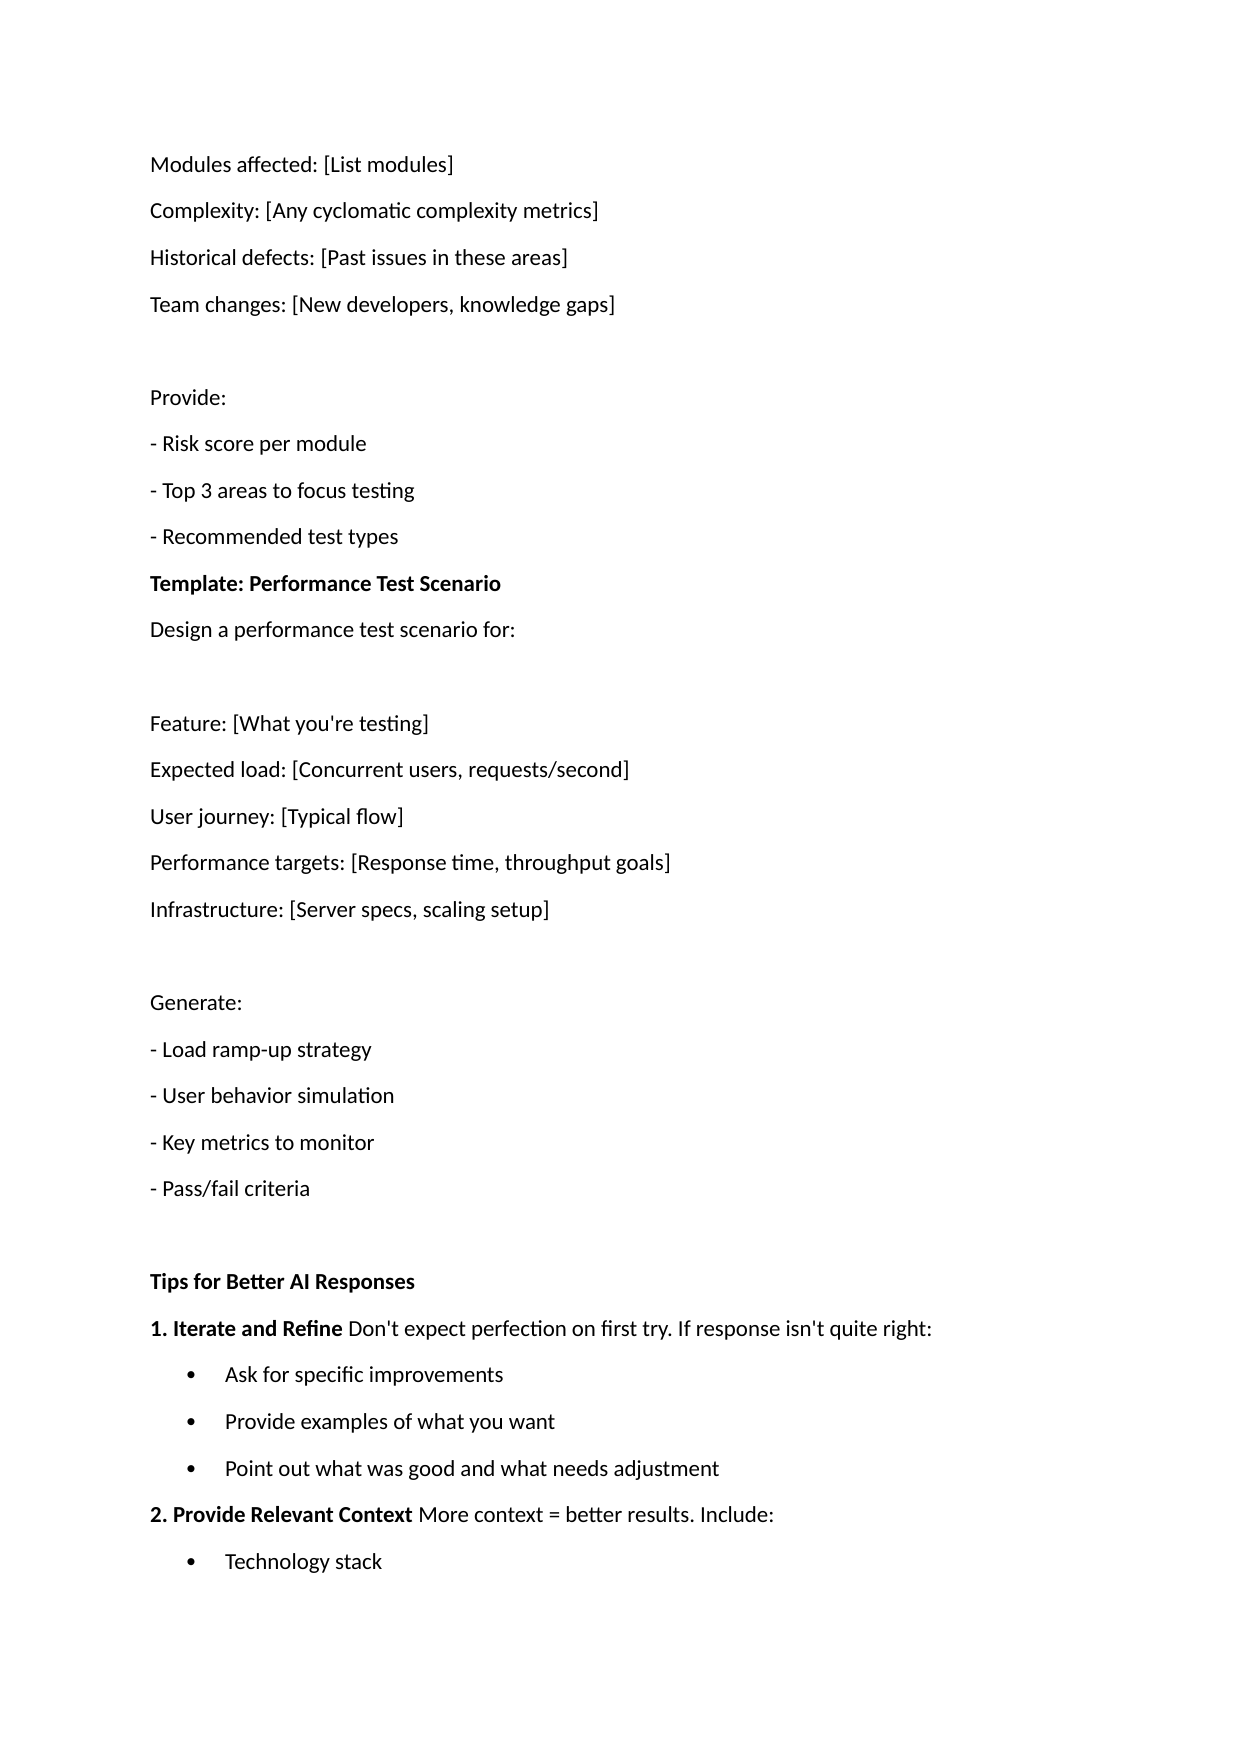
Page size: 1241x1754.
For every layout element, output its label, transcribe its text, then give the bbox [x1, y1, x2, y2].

text - Load ramp-up strategy [150, 1035, 1090, 1063]
list Technology stack [187, 1547, 1090, 1575]
text - Risk score per module [150, 429, 1090, 457]
text Modules affected: [List modules] [150, 150, 1090, 178]
text Historical defects: [Past issues in these areas] [150, 243, 1090, 271]
text Provide: [150, 383, 1090, 411]
list Provide examples of what you want [187, 1407, 1090, 1435]
text Generate: [150, 988, 1090, 1016]
text - Pass/fail criteria [150, 1174, 1090, 1202]
list Ask for specific improvements [187, 1361, 1090, 1389]
text - Recommended test types [150, 522, 1090, 551]
text Design a performance test scenario for: [150, 616, 1090, 644]
text - Key metrics to monitor [150, 1128, 1090, 1156]
text - User behavior simulation [150, 1081, 1090, 1109]
text Team changes: [New developers, knowledge gaps] [150, 290, 1090, 318]
text Template: Performance Test Scenario [150, 569, 1090, 597]
text Feature: [What you're testing] [150, 709, 1090, 737]
text User journey: [Typical flow] [150, 802, 1090, 830]
text Expected load: [Concurrent users, requests/second] [150, 755, 1090, 783]
text 2. Provide Relevant Context More context = better results. Include: [150, 1500, 1090, 1528]
text Tips for Better AI Responses [150, 1267, 1090, 1296]
text Infrastructure: [Server specs, scaling setup] [150, 895, 1090, 923]
text - Top 3 areas to focus testing [150, 476, 1090, 504]
text 1. Iterate and Refine Don't expect perfection on first try. If response isn't quite right: [150, 1314, 1090, 1342]
list Point out what was good and what needs adjustment [187, 1454, 1090, 1482]
text Complexity: [Any cyclomatic complexity metrics] [150, 197, 1090, 224]
text Performance targets: [Response time, throughput goals] [150, 848, 1090, 876]
